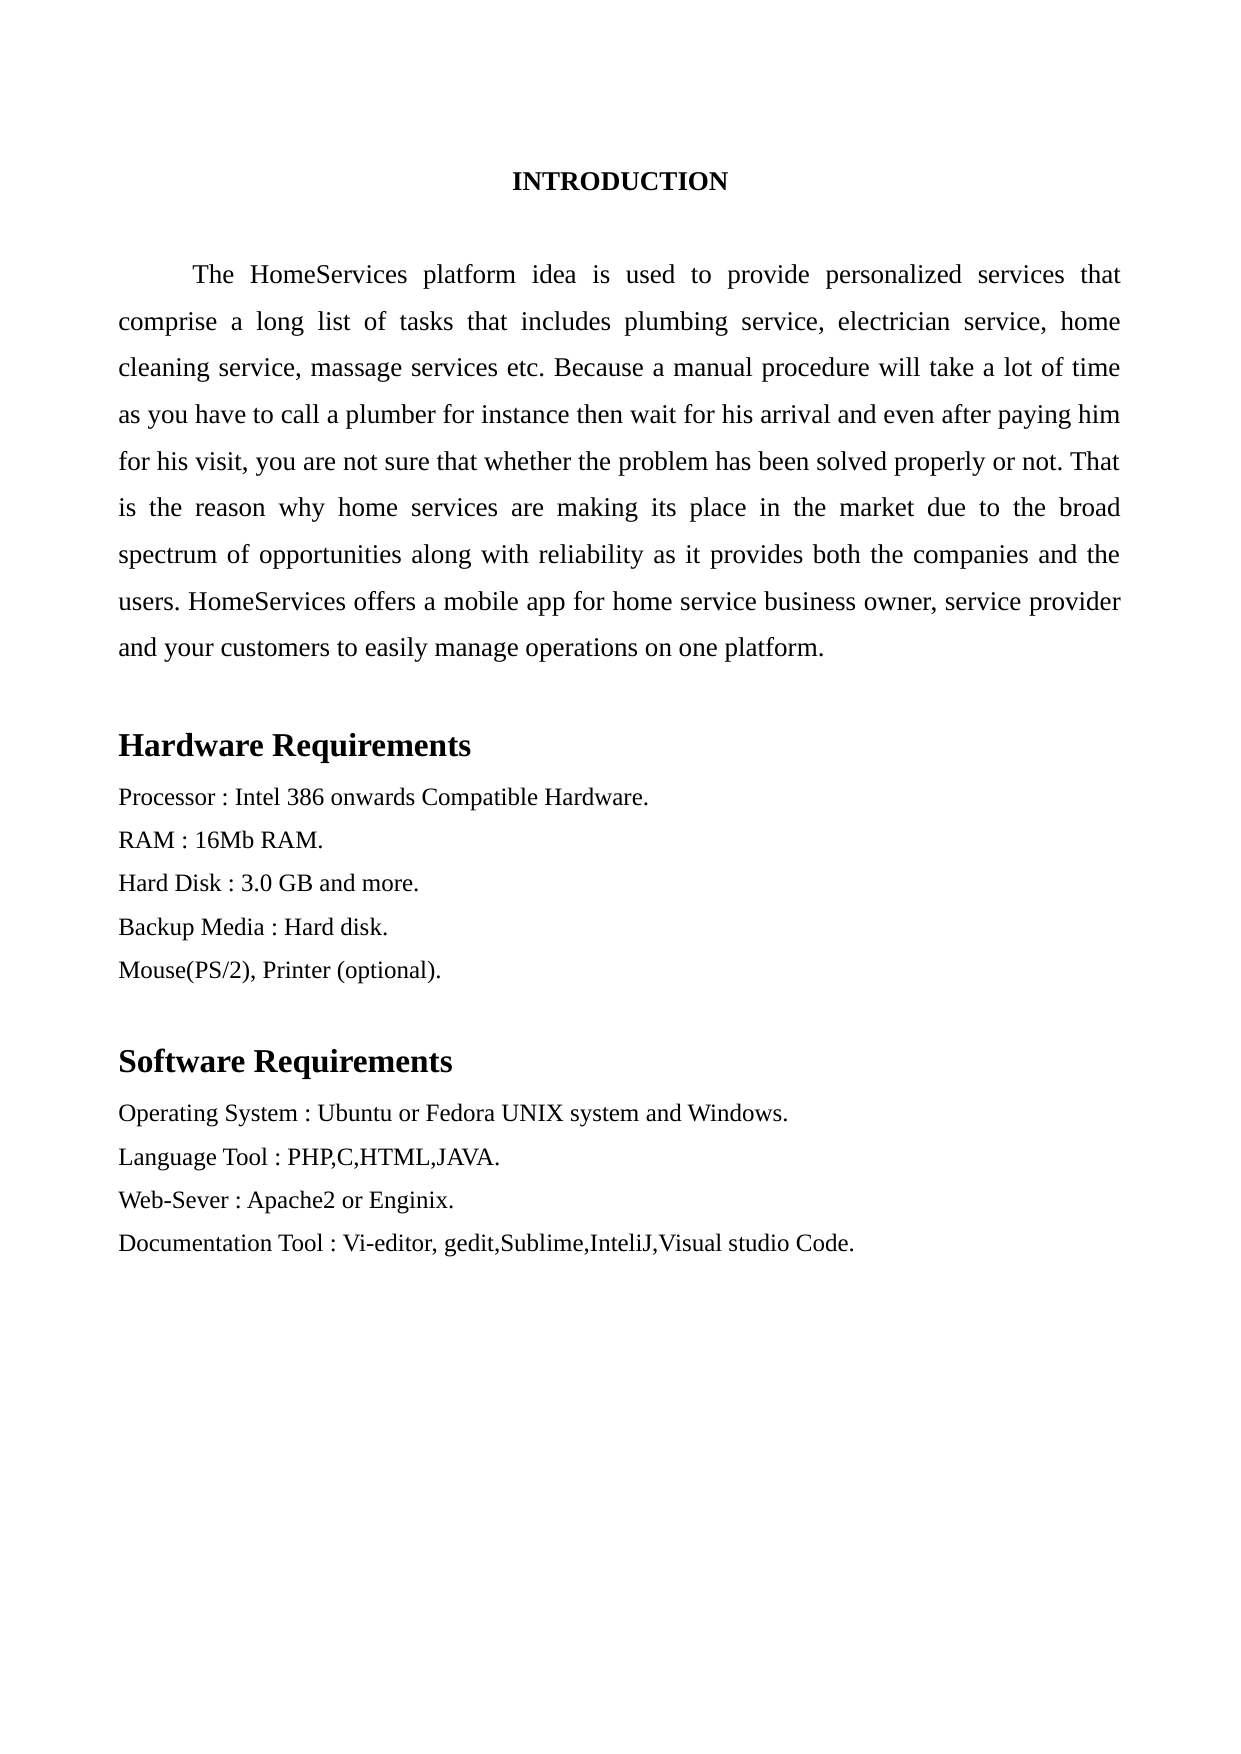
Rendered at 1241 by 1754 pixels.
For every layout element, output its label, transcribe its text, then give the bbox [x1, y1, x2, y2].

text Processor : Intel 386 onwards Compatible Hardware. [118, 782, 1122, 811]
text Hardware Requirements [118, 725, 1122, 763]
text Software Requirements [118, 1041, 1122, 1079]
text Hard Disk : 3.0 GB and more. [118, 868, 1122, 897]
text Operating System : Ubuntu or Fedora UNIX system and Windows. [118, 1098, 1122, 1127]
text Documentation Tool : Vi-editor, gedit,Sublime,InteliJ,Visual studio Code. [118, 1228, 1122, 1257]
text RAM : 16Mb RAM. [118, 825, 1122, 854]
text INTRODUCTION [118, 165, 1122, 196]
text Language Tool : PHP,C,HTML,JAVA. [118, 1142, 1122, 1170]
text Web-Sever : Apache2 or Enginix. [118, 1185, 1122, 1213]
text Mouse(PS/2), Printer (optional). [118, 955, 1122, 983]
text Backup Media : Hard disk. [118, 912, 1122, 940]
text The HomeServices platform idea is used to provide personalized services that comprise a long list of tasks that includes plumbing service, electrician service, home cleaning service, massage services etc. Because a manual procedure will take a lot of time as you have to call a plumber for instance then wait for his arrival and even after paying him for his visit, you are not sure that whether the problem has been solved properly or not. That is the reason why home services are making its place in the market due to the broad spectrum of opportunities along with reliability as it provides both the companies and the users. HomeServices offers a mobile app for home service business owner, service provider and your customers to easily manage operations on one platform. [118, 258, 1122, 663]
